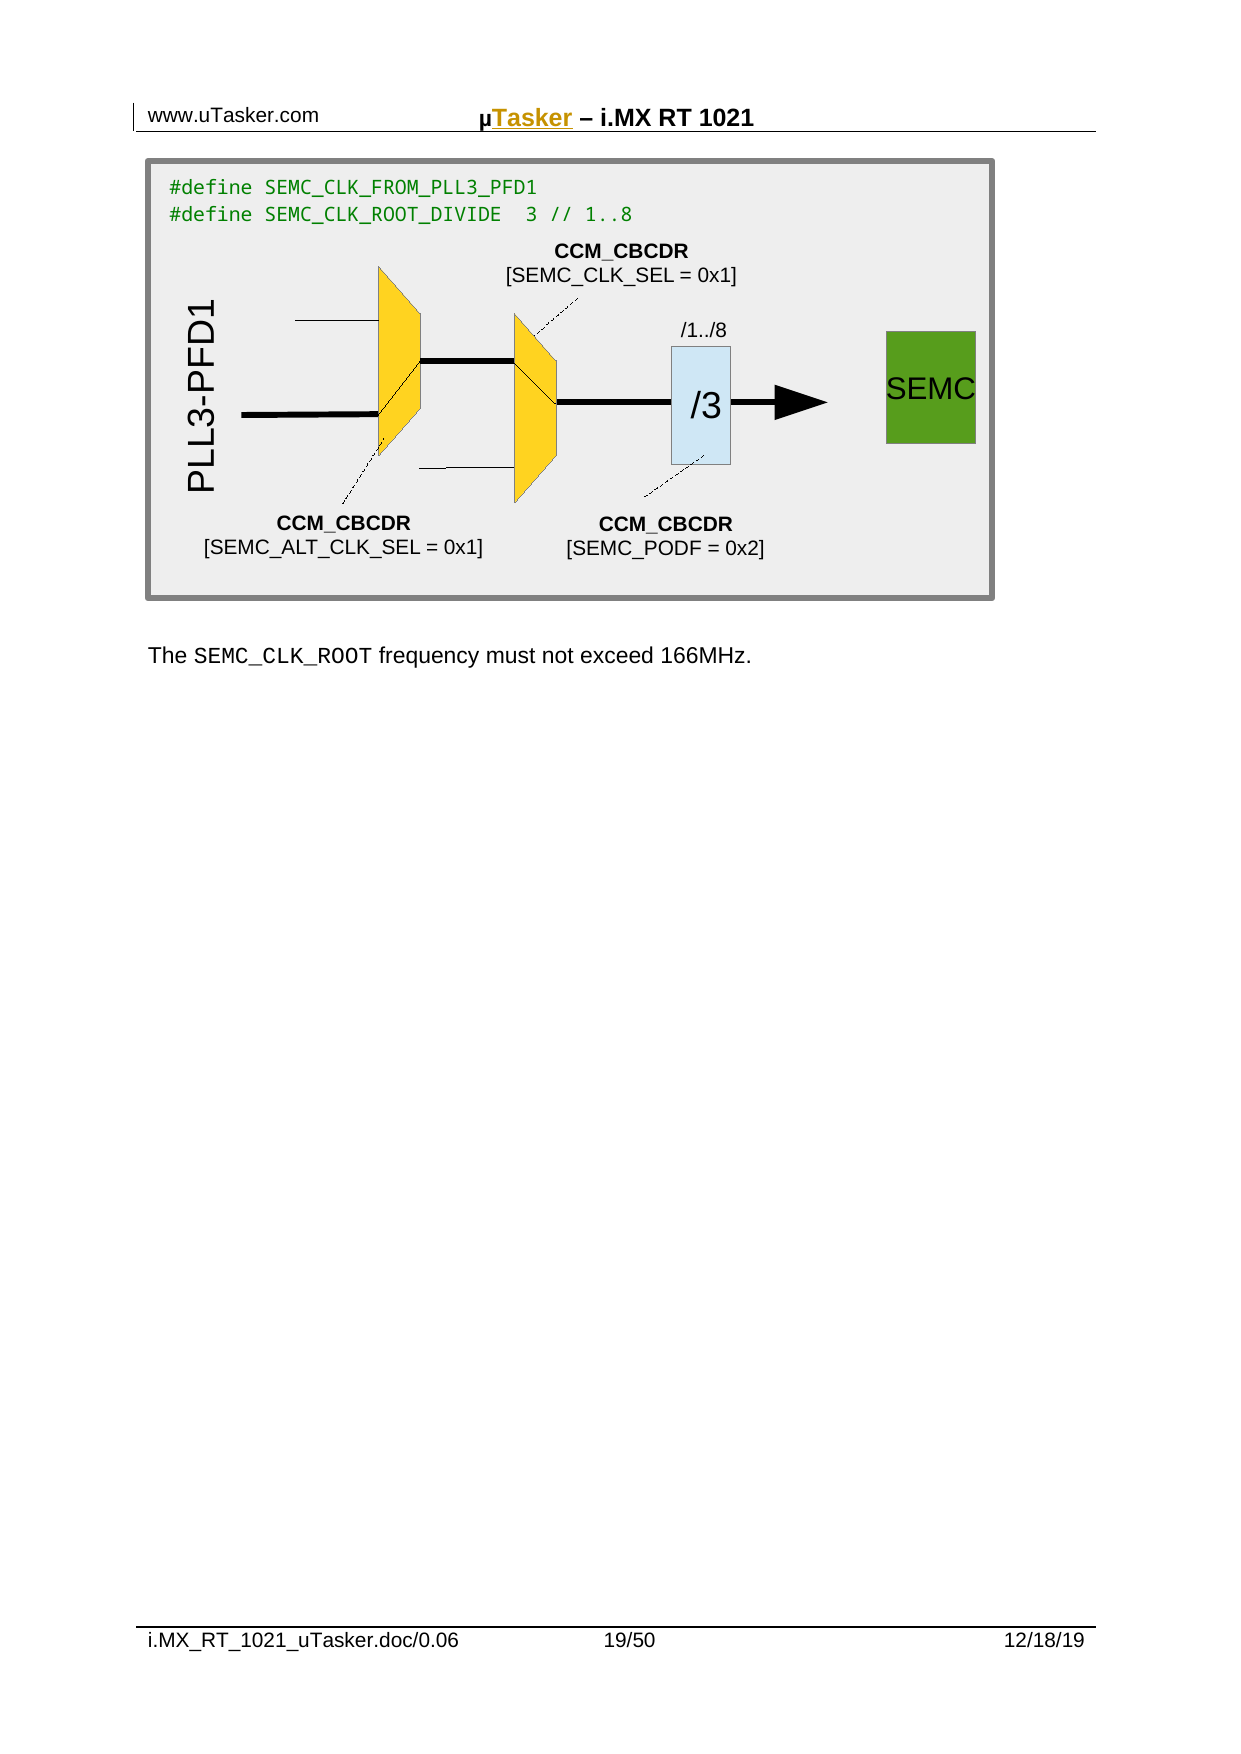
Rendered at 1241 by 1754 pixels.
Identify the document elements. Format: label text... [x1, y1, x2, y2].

text The SEMC_CLK_ROOT frequency must not exceed 166MHz. [148, 642, 1093, 671]
